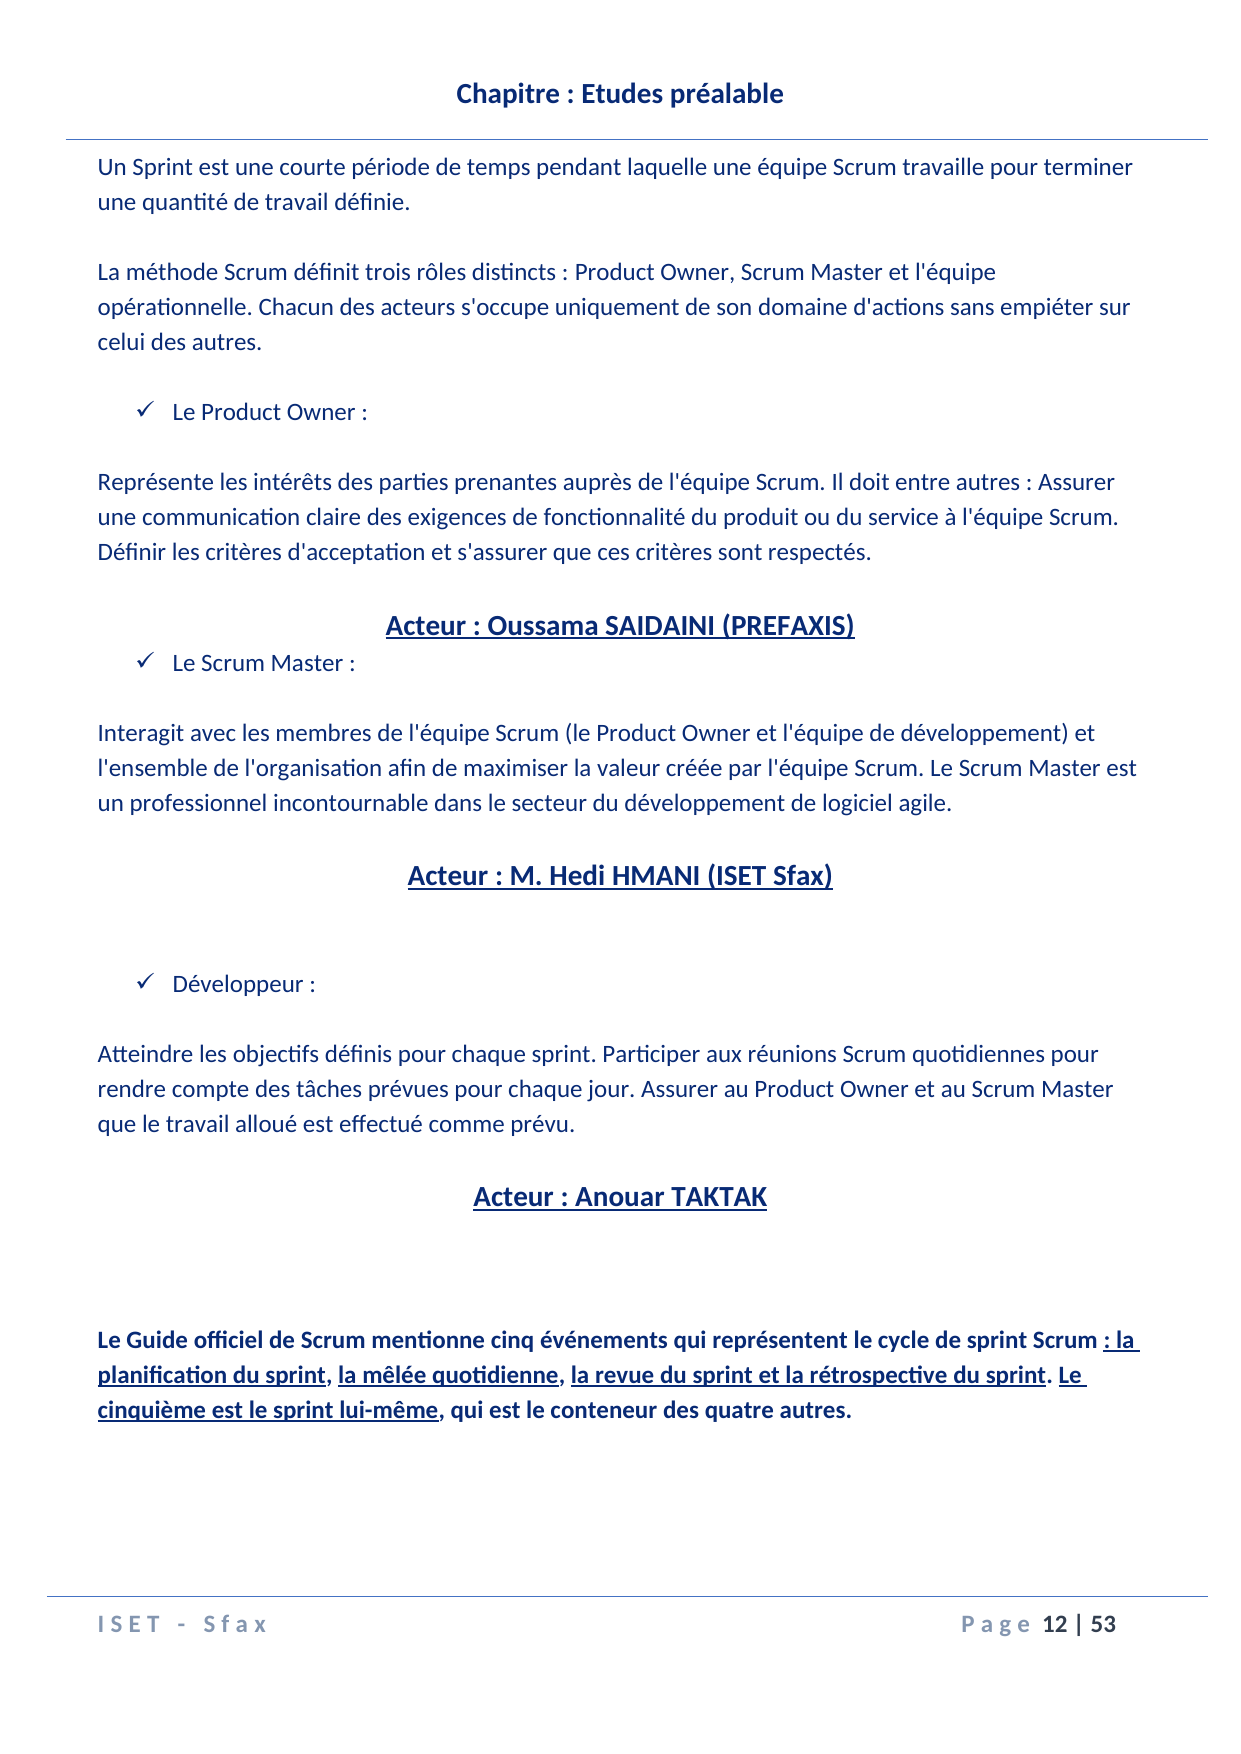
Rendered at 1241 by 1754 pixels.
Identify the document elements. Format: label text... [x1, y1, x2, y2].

text Acteur : Oussama SAIDAINI (PREFAXIS) [97, 607, 1143, 642]
text Atteindre les objectifs définis pour chaque sprint. Participer aux réunions Scrum quotidiennes pour rendre compte des tâches prévues pour chaque jour. Assurer au Product Owner et au Scrum Master que le travail alloué est effectué comme prévu. [97, 1038, 1143, 1139]
list Le Scrum Master : [135, 647, 1143, 678]
text Un Sprint est une courte période de temps pendant laquelle une équipe Scrum travaille pour terminer une quantité de travail définie. [97, 152, 1143, 217]
text La méthode Scrum définit trois rôles distincts : Product Owner, Scrum Master et l'équipe opérationnelle. Chacun des acteurs s'occupe uniquement de son domaine d'actions sans empiéter sur celui des autres. [97, 257, 1143, 357]
text Acteur : Anouar TAKTAK [97, 1178, 1143, 1214]
text Le Guide officiel de Scrum mentionne cinq événements qui représentent le cycle de sprint Scrum : la planification du sprint, la mêlée quotidienne, la revue du sprint et la rétrospective du sprint. Le cinquième est le sprint lui-même, qui est le conteneur des quatre autres. [97, 1324, 1143, 1425]
text Acteur : M. Hedi HMANI (ISET Sfax) [97, 857, 1143, 893]
list Développeur : [135, 968, 1143, 999]
list Le Product Owner : [135, 397, 1143, 427]
text Représente les intérêts des parties prenantes auprès de l'équipe Scrum. Il doit entre autres : Assurer une communication claire des exigences de fonctionnalité du produit ou du service à l'équipe Scrum. Définir les critères d'acceptation et s'assurer que ces critères sont respectés. [97, 467, 1143, 567]
text Interagit avec les membres de l'équipe Scrum (le Product Owner et l'équipe de développement) et l'ensemble de l'organisation afin de maximiser la valeur créée par l'équipe Scrum. Le Scrum Master est un professionnel incontournable dans le secteur du développement de logiciel agile. [97, 717, 1143, 818]
